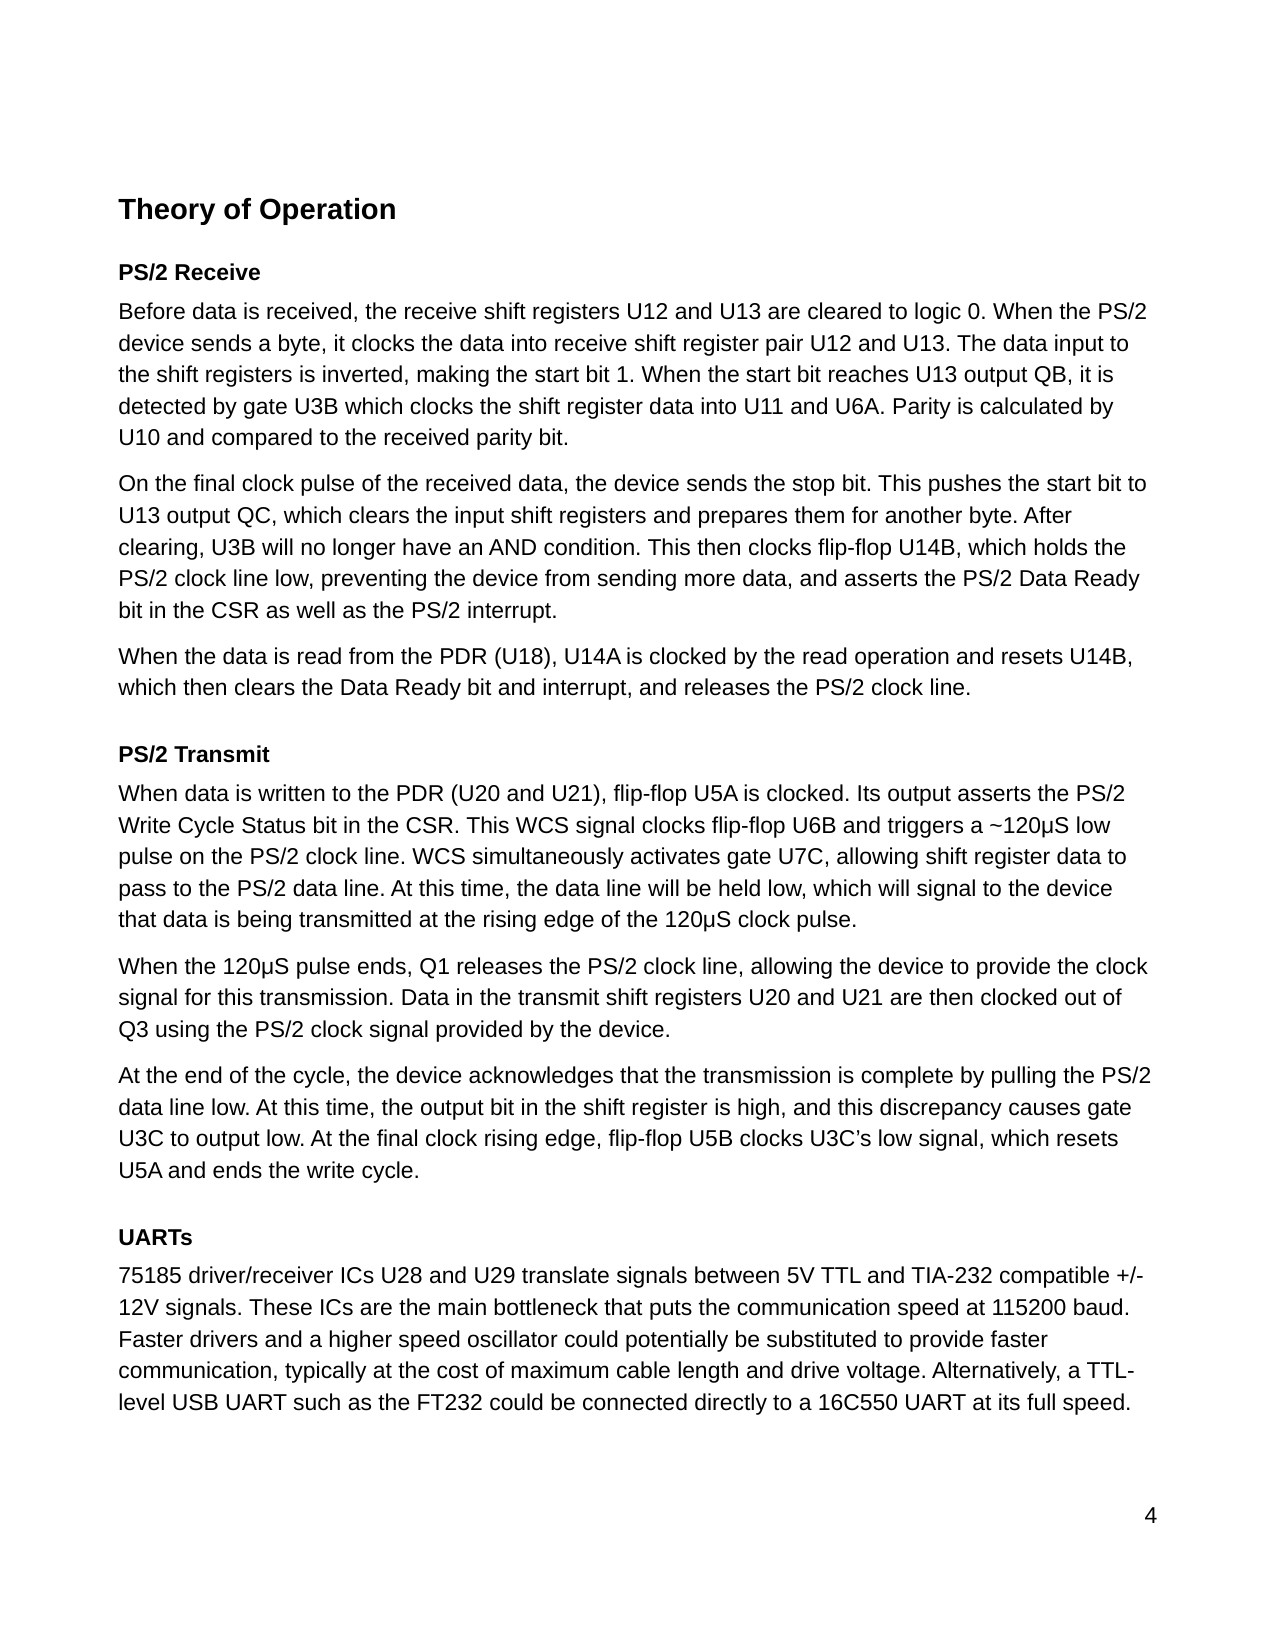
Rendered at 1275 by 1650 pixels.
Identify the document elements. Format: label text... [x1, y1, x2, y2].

text At the end of the cycle, the device acknowledges that the transmission is complete by pulling the PS/2 data line low. At this time, the output bit in the shift register is high, and this discrepancy causes gate U3C to output low. At the final clock rising edge, flip-flop U5B clocks U3C’s low signal, which resets U5A and ends the write cycle. [118, 1062, 1157, 1183]
text When the data is read from the PDR (U18), U14A is clocked by the read operation and resets U14B, which then clears the Data Ready bit and interrupt, and releases the PS/2 clock line. [118, 643, 1157, 701]
subtitle PS/2 Receive [118, 259, 1157, 286]
subtitle Theory of Operation [118, 192, 1157, 226]
text When the 120μS pulse ends, Q1 releases the PS/2 clock line, allowing the device to provide the clock signal for this transmission. Data in the transmit shift registers U20 and U21 are then clocked out of Q3 using the PS/2 clock signal provided by the device. [118, 953, 1157, 1042]
subtitle PS/2 Transmit [118, 741, 1157, 768]
text On the final clock pulse of the received data, the device sends the stop bit. This pushes the start bit to U13 output QC, which clears the input shift registers and prepares them for another byte. After clearing, U3B will no longer have an AND condition. This then clocks flip-flop U14B, which holds the PS/2 clock line low, preventing the device from sending more data, and asserts the PS/2 Data Ready bit in the CSR as well as the PS/2 interrupt. [118, 470, 1157, 623]
subtitle UARTs [118, 1223, 1157, 1250]
text 75185 driver/receiver ICs U28 and U29 translate signals between 5V TTL and TIA-232 compatible +/-12V signals. These ICs are the main bottleneck that puts the communication speed at 115200 baud. Faster drivers and a higher speed oscillator could potentially be substituted to provide faster communication, typically at the cost of maximum cable length and drive voltage. Alternatively, a TTL-level USB UART such as the FT232 could be connected directly to a 16C550 UART at its full speed. [118, 1262, 1157, 1415]
text When data is written to the PDR (U20 and U21), flip-flop U5A is clocked. Its output asserts the PS/2 Write Cycle Status bit in the CSR. This WCS signal clocks flip-flop U6B and triggers a ~120μS low pulse on the PS/2 clock line. WCS simultaneously activates gate U7C, allowing shift register data to pass to the PS/2 data line. At this time, the data line will be held low, which will signal to the device that data is being transmitted at the rising edge of the 120μS clock pulse. [118, 780, 1157, 933]
text Before data is received, the receive shift registers U12 and U13 are cleared to logic 0. When the PS/2 device sends a byte, it clocks the data into receive shift register pair U12 and U13. The data input to the shift registers is inverted, making the start bit 1. When the start bit reaches U13 output QB, it is detected by gate U3B which clocks the shift register data into U11 and U6A. Parity is calculated by U10 and compared to the received parity bit. [118, 298, 1157, 451]
